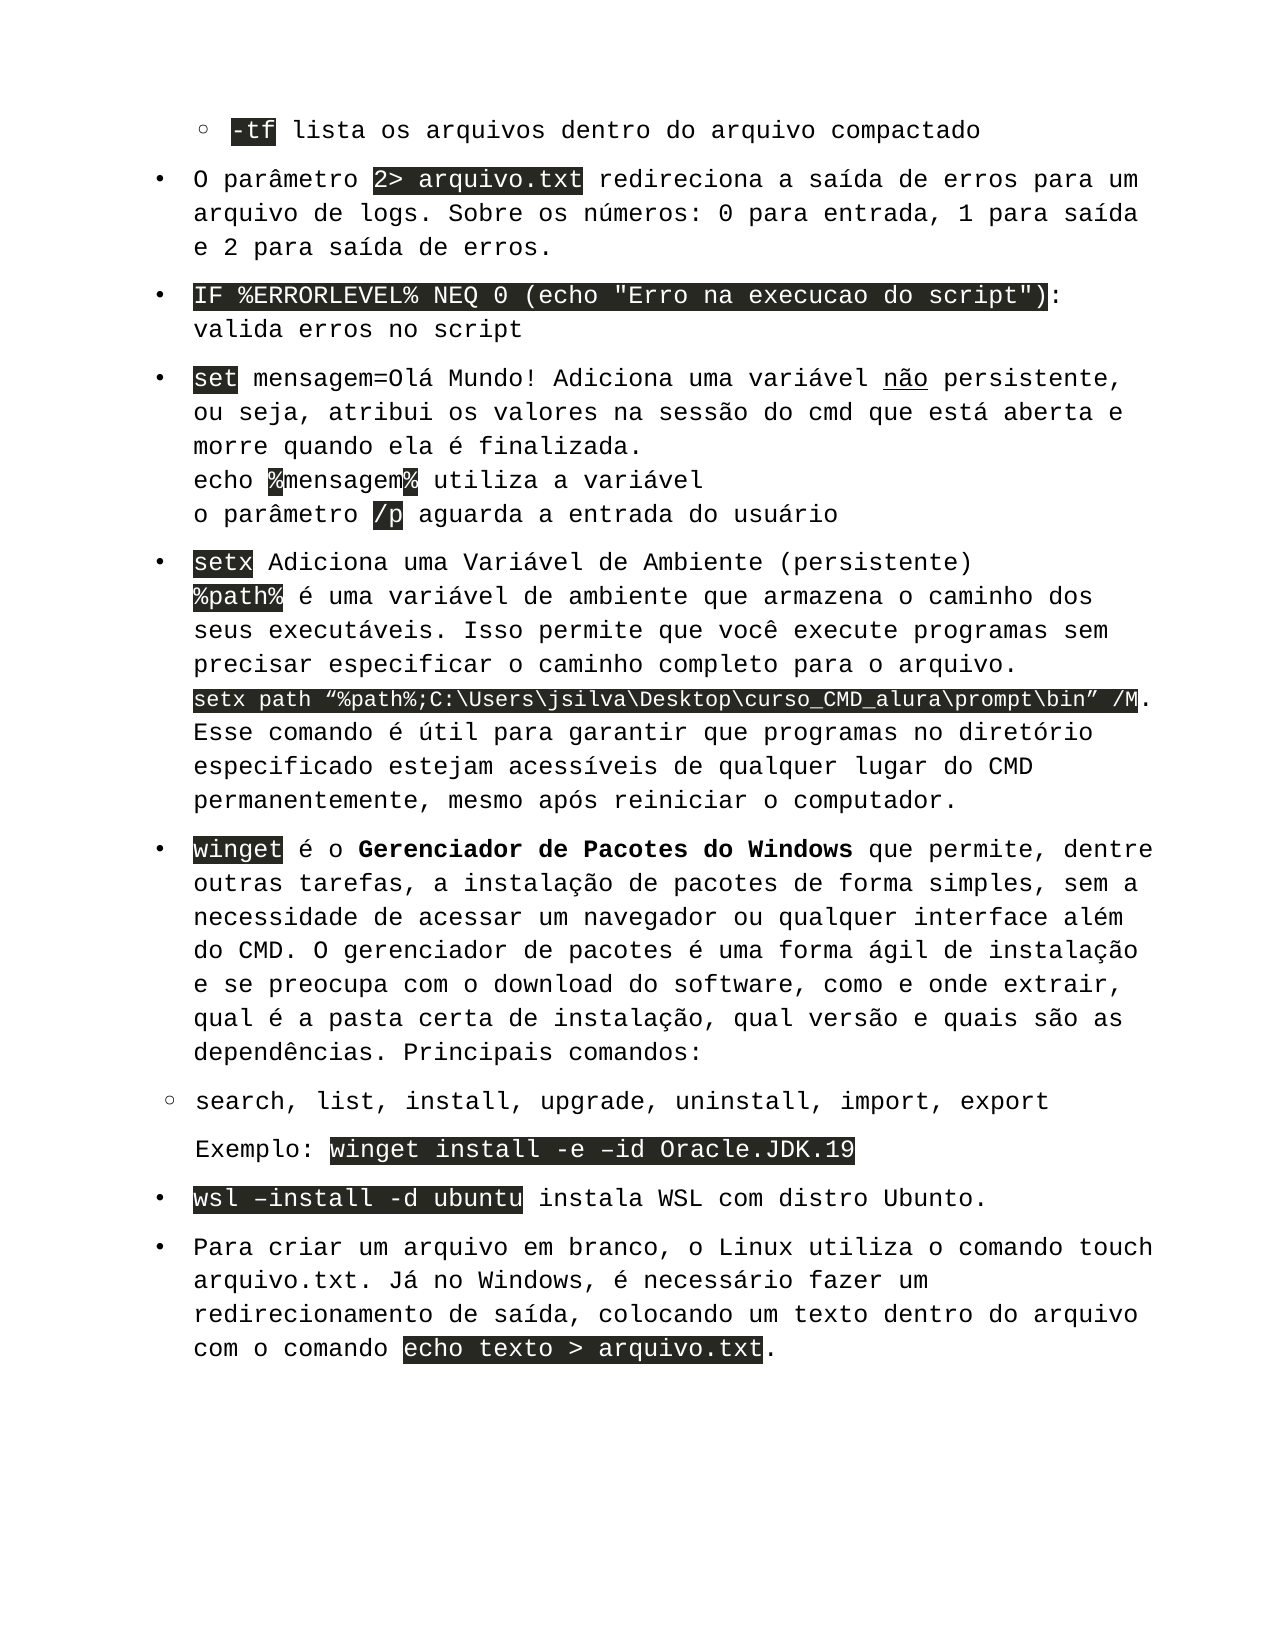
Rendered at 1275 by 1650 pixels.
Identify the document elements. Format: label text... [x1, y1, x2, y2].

list search, list, install, upgrade, uninstall, import, export [159, 1088, 1186, 1117]
list Exemplo: winget install -e –id Oracle.JDK.19 [159, 1137, 1186, 1165]
list set mensagem=Olá Mundo! Adiciona uma variável não persistente, ou seja, atribui os valores na sessão do cmd que está aberta e morre quando ela é finalizada. echo %mensagem% utiliza a variável o parâmetro /p aguarda a entrada do usuário [156, 366, 1157, 530]
list Para criar um arquivo em branco, o Linux utiliza o comando touch arquivo.txt. Já no Windows, é necessário fazer um redirecionamento de saída, colocando um texto dentro do arquivo com o comando echo texto > arquivo.txt. [156, 1234, 1157, 1364]
list setx Adiciona uma Variável de Ambiente (persistente) %path% é uma variável de ambiente que armazena o caminho dos seus executáveis. Isso permite que você execute programas sem precisar especificar o caminho completo para o arquivo. setx path “%path%;C:\Users\jsilva\Desktop\curso_CMD_alura\prompt\bin” /M. Esse comando é útil para garantir que programas no diretório especificado estejam acessíveis de qualquer lugar do CMD permanentemente, mesmo após reiniciar o computador. [156, 550, 1157, 816]
list IF %ERRORLEVEL% NEQ 0 (echo "Erro na execucao do script"): valida erros no script [156, 283, 1157, 345]
list wsl –install -d ubuntu instala WSL com distro Ubunto. [156, 1186, 1157, 1214]
list O parâmetro 2> arquivo.txt redireciona a saída de erros para um arquivo de logs. Sobre os números: 0 para entrada, 1 para saída e 2 para saída de erros. [156, 167, 1157, 263]
list -tf lista os arquivos dentro do arquivo compactado [193, 118, 1157, 146]
list winget é o Gerenciador de Pacotes do Windows que permite, dentre outras tarefas, a instalação de pacotes de forma simples, sem a necessidade de acessar um navegador ou qualquer interface além do CMD. O gerenciador de pacotes é uma forma ágil de instalação e se preocupa com o download do software, como e onde extrair, qual é a pasta certa de instalação, qual versão e quais são as dependências. Principais comandos: [156, 836, 1157, 1068]
